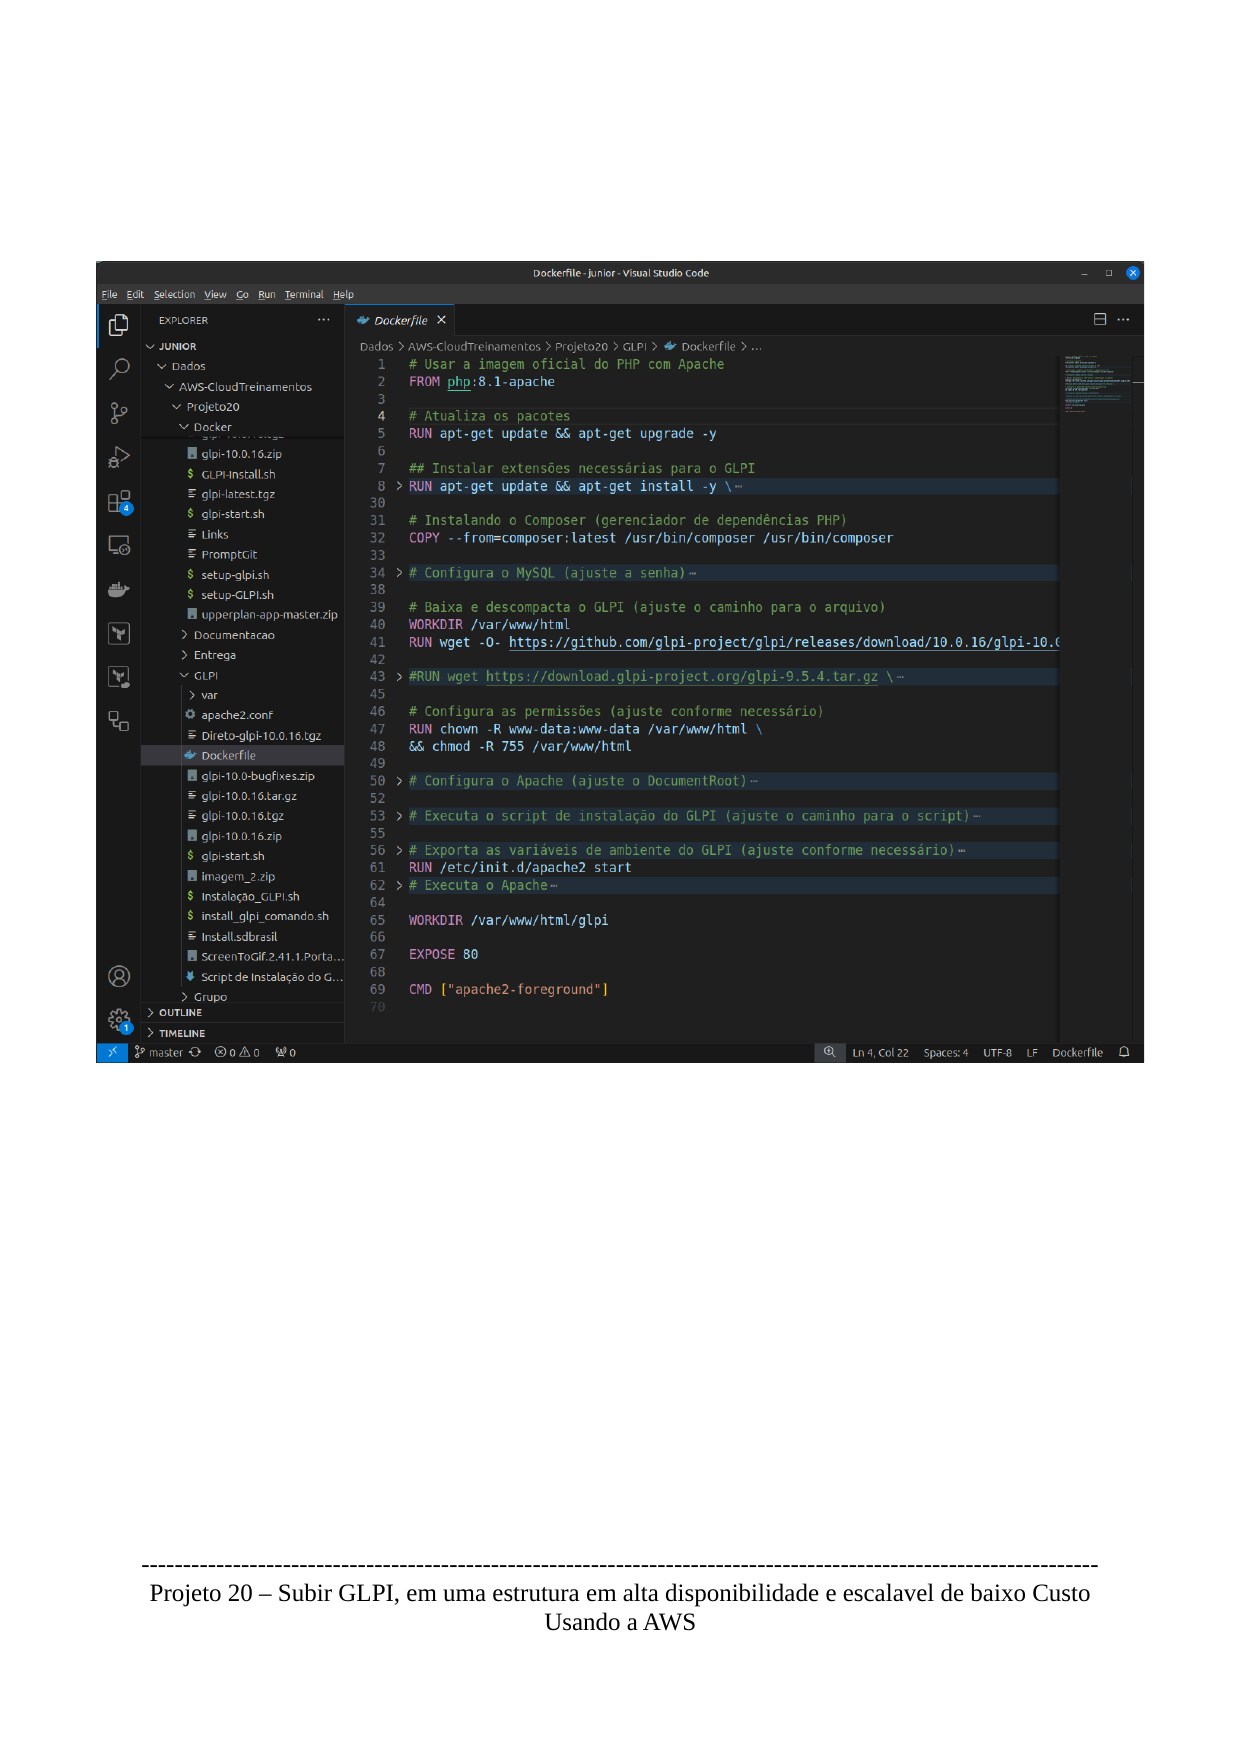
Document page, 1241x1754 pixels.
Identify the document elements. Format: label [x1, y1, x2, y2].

picture [96, 261, 1145, 1063]
